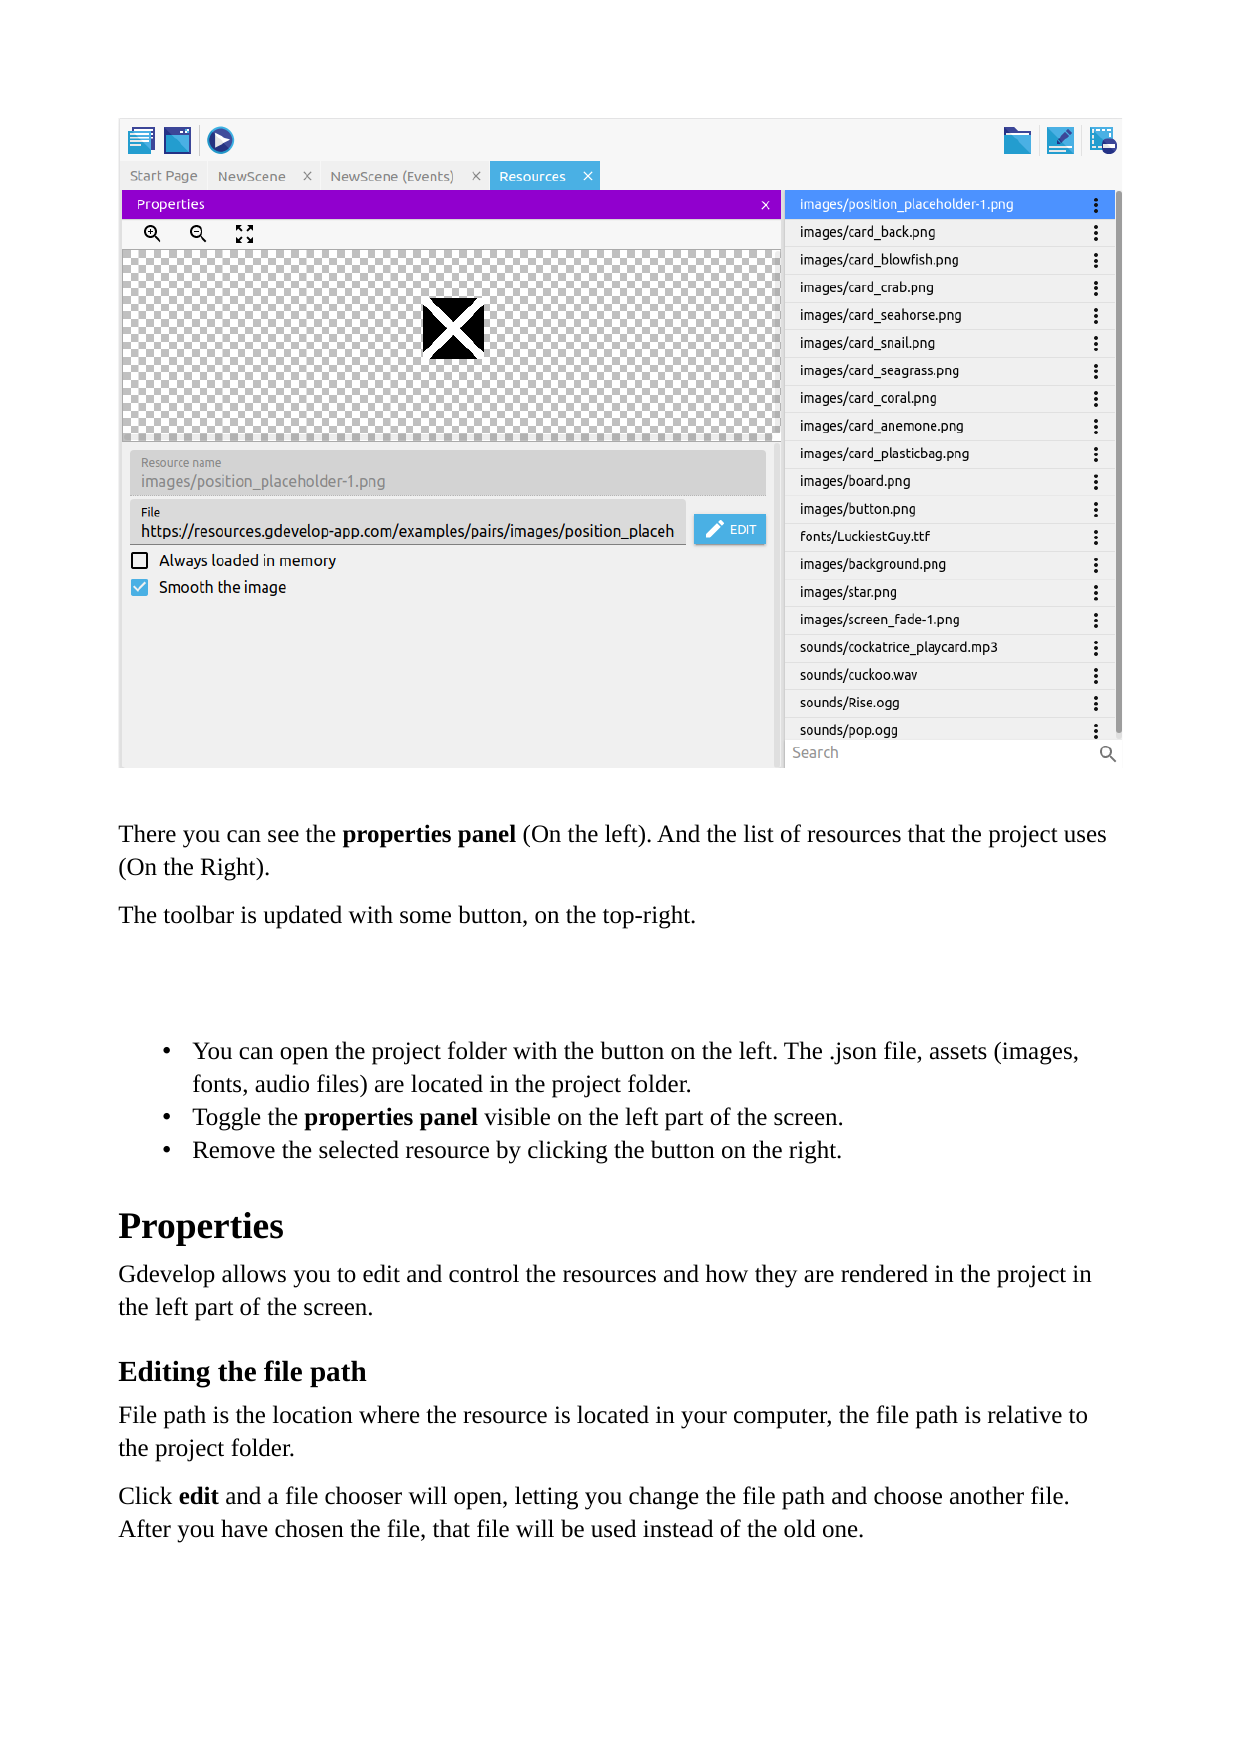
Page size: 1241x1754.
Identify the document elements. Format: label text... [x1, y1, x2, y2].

text File path is the location where the resource is located in your computer, the file path is relative to the project folder. [118, 1400, 1122, 1462]
text Click edit and a file chooser will open, letting you change the file path and choose another file. After you have chosen the file, that file will be used instead of the old one. [118, 1481, 1122, 1543]
subtitle Editing the file path [118, 1354, 1122, 1388]
text There you can see the properties panel (On the left). And the list of resources that the project uses (On the Right). [118, 819, 1122, 881]
list Remove the selected resource by clicking the button on the right. [162, 1135, 1122, 1164]
picture [118, 118, 1123, 768]
text The toolbar is updated with some button, on the top-right. [118, 900, 1122, 929]
text Gdevelop allows you to edit and control the resources and how they are rendered in the project in the left part of the screen. [118, 1259, 1122, 1321]
list Toggle the properties panel visible on the left part of the screen. [162, 1102, 1122, 1131]
subtitle Properties [118, 1203, 1122, 1246]
list You can open the project folder with the button on the left. The .json file, assets (images, fonts, audio files) are located in the project folder. [162, 1036, 1122, 1098]
